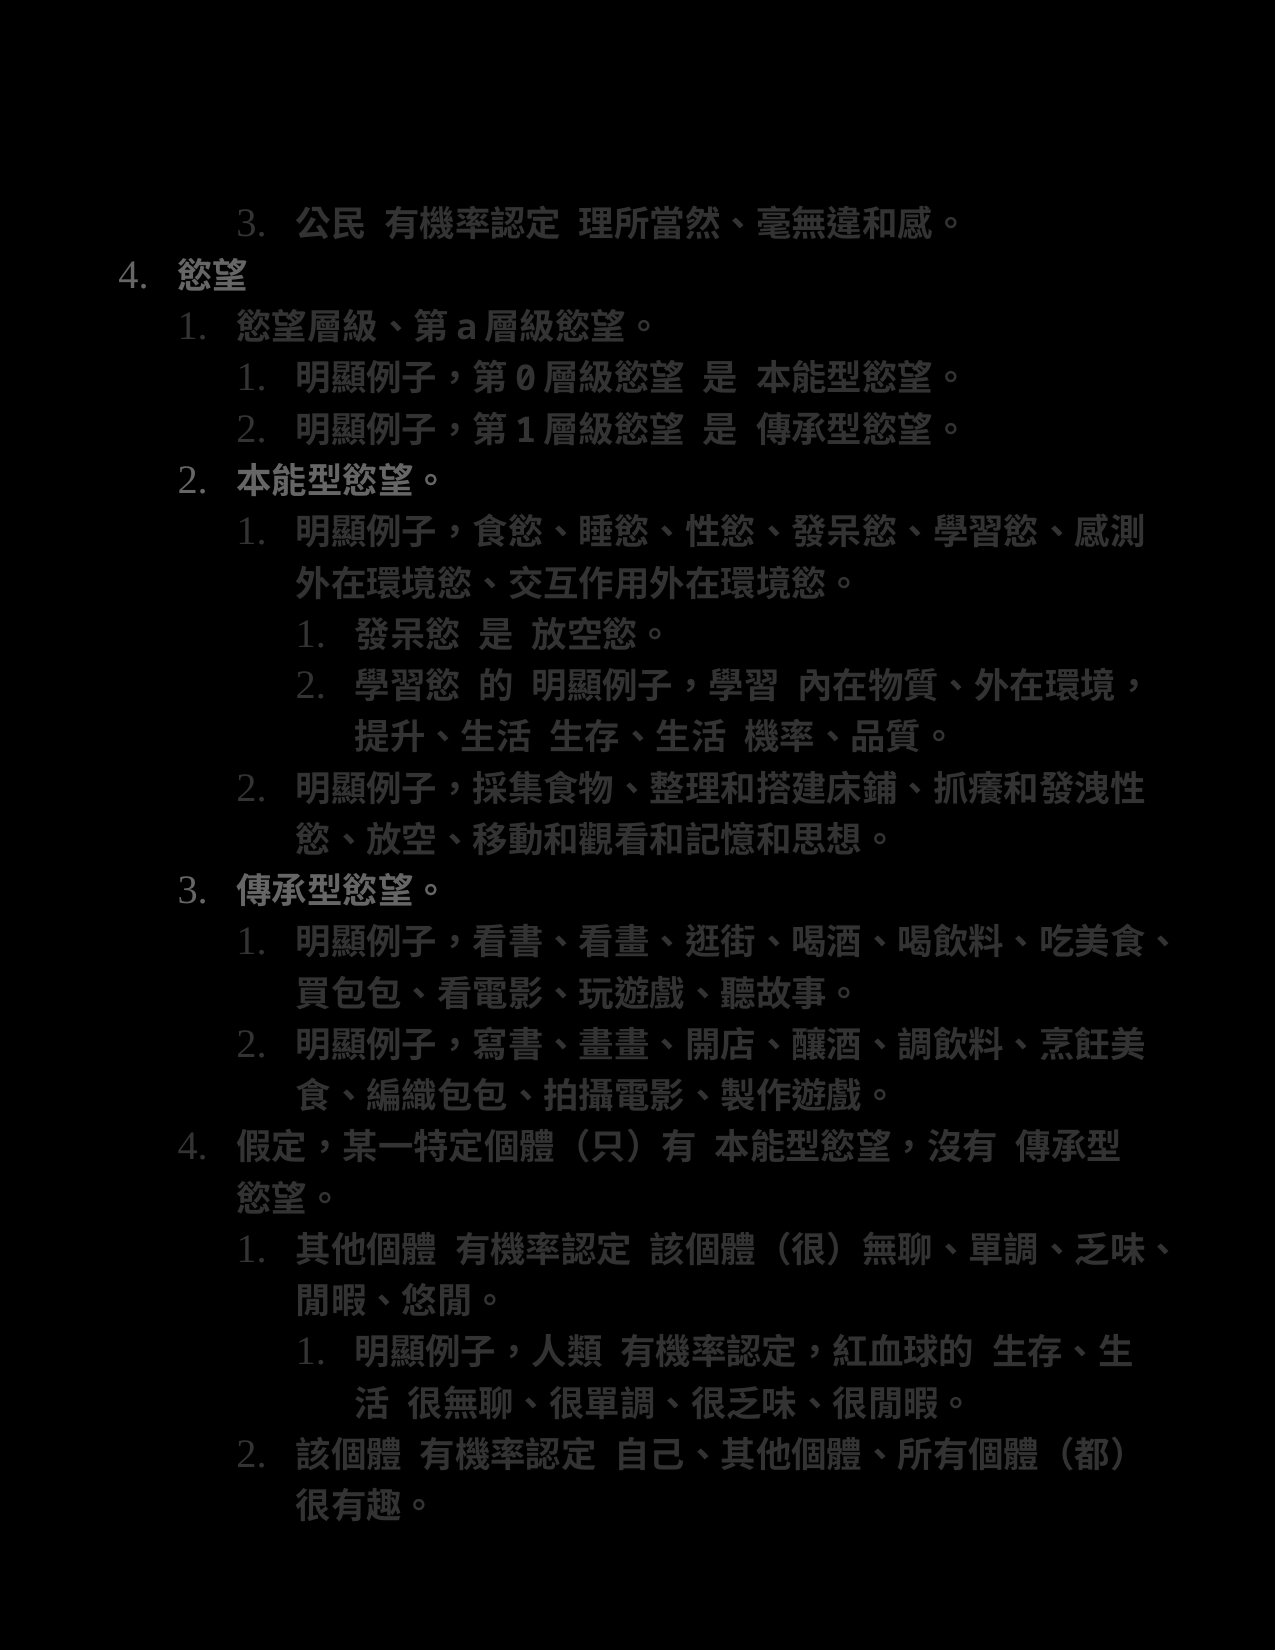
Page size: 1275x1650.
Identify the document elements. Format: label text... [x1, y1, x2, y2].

list 明顯例子，人類 有機率認定，紅血球的 生存、生活 很無聊、很單調、很乏味、很閒暇。 [295, 1324, 1157, 1426]
list 該個體 有機率認定 自己、其他個體、所有個體（都）很有趣。 [236, 1426, 1157, 1529]
list 發呆慾 是 放空慾。 [295, 606, 1157, 657]
list 慾望層級、第a層級慾望。 [177, 298, 1157, 350]
list 公民 有機率認定 理所當然、毫無違和感。 [236, 196, 1157, 247]
list 假定，某一特定個體（只）有 本能型慾望，沒有 傳承型慾望。 [177, 1119, 1157, 1221]
list 明顯例子，第1層級慾望 是 傳承型慾望。 [236, 401, 1157, 452]
list 傳承型慾望。 [177, 862, 1157, 914]
list 明顯例子，採集食物、整理和搭建床鋪、抓癢和發洩性慾、放空、移動和觀看和記憶和思想。 [236, 760, 1157, 862]
list 慾望 [118, 247, 1157, 298]
list 其他個體 有機率認定 該個體（很）無聊、單調、乏味、閒暇、悠閒。 [236, 1221, 1157, 1324]
list 明顯例子，看書、看畫、逛街、喝酒、喝飲料、吃美食、買包包、看電影、玩遊戲、聽故事。 [236, 914, 1157, 1016]
list 明顯例子，寫書、畫畫、開店、釀酒、調飲料、烹飪美食、編織包包、拍攝電影、製作遊戲。 [236, 1016, 1157, 1119]
list 學習慾 的 明顯例子，學習 內在物質、外在環境，提升、生活 生存、生活 機率、品質。 [295, 657, 1157, 760]
list 本能型慾望。 [177, 452, 1157, 504]
list 明顯例子，食慾、睡慾、性慾、發呆慾、學習慾、感測外在環境慾、交互作用外在環境慾。 [236, 504, 1157, 606]
list 明顯例子，第0層級慾望 是 本能型慾望。 [236, 350, 1157, 401]
